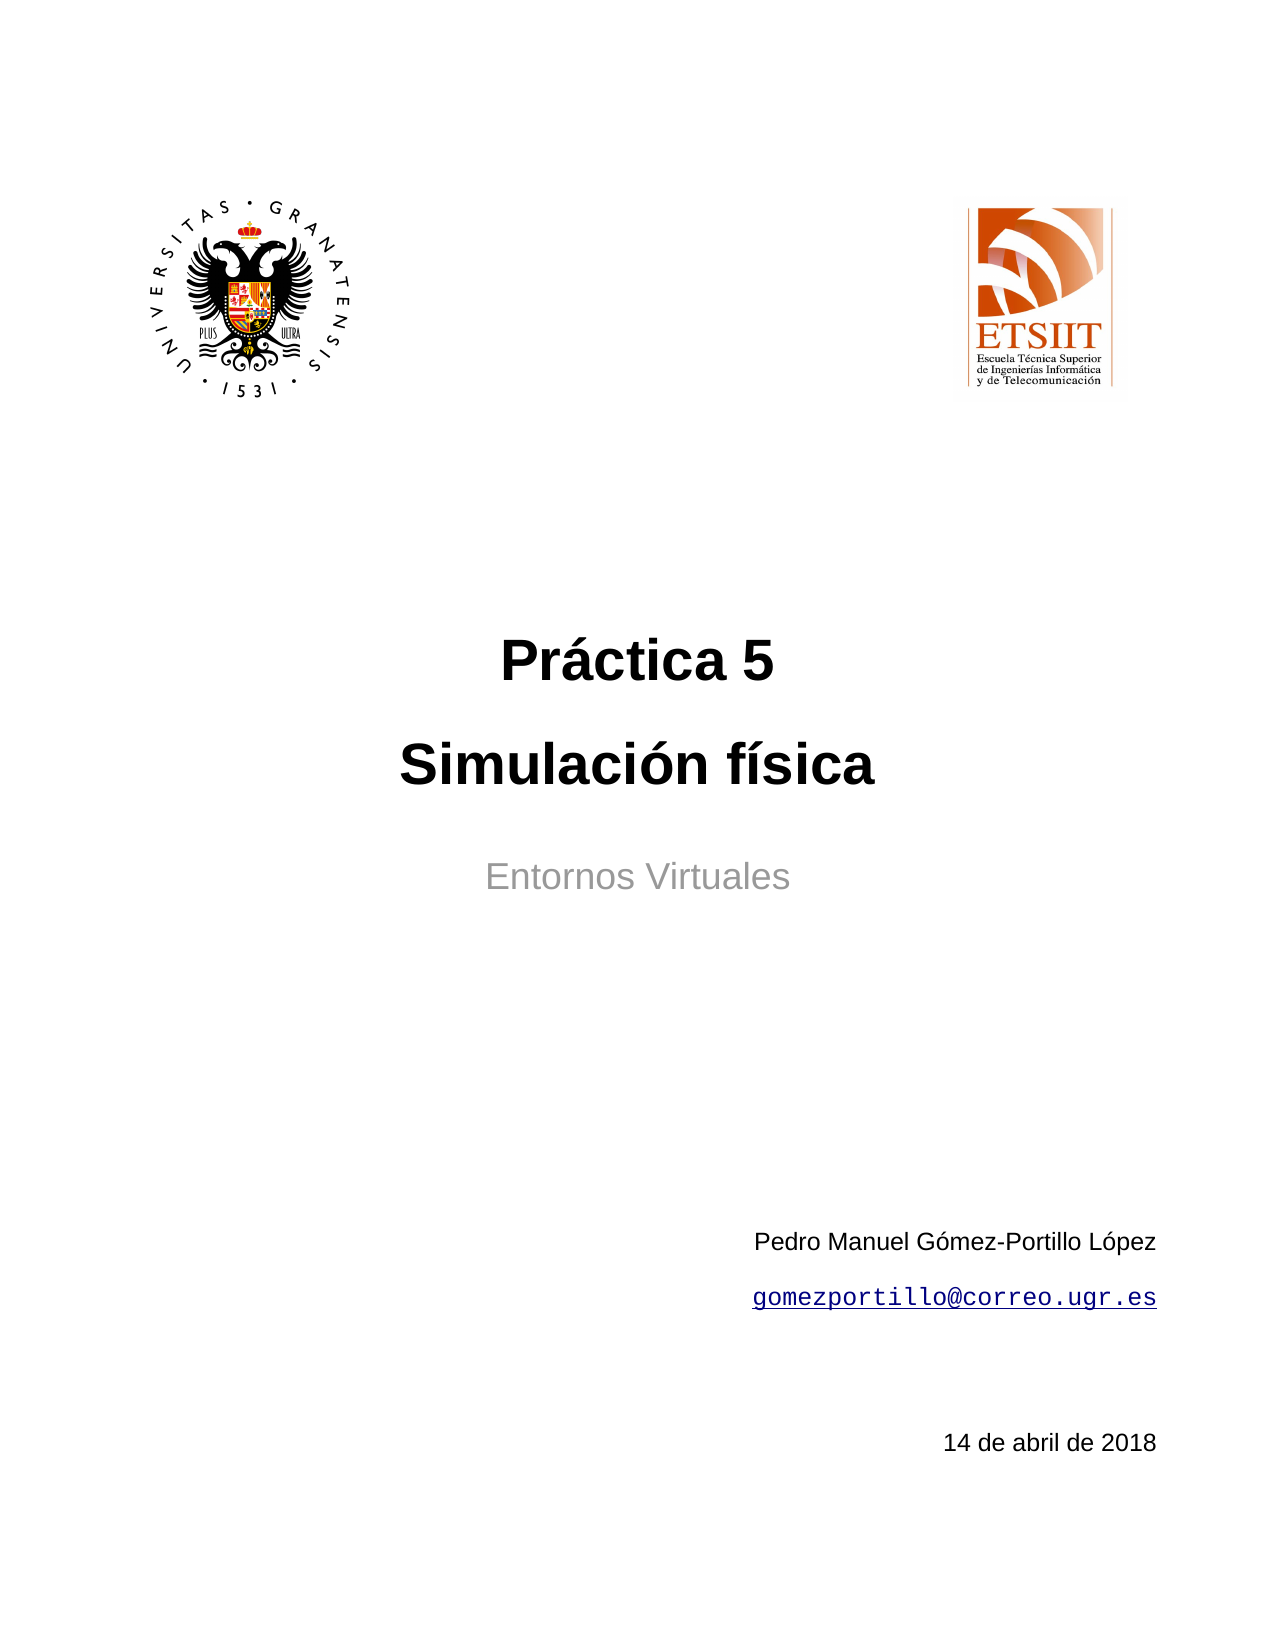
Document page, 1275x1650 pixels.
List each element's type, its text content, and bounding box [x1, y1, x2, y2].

text 14 de abril de 2018 [118, 1428, 1157, 1456]
picture [140, 185, 359, 402]
text gomezportillo@correo.ugr.es [118, 1284, 1157, 1313]
subtitle Entornos Virtuales [118, 854, 1157, 897]
picture [953, 196, 1129, 402]
title Simulación física [118, 730, 1157, 797]
text Pedro Manuel Gómez-Portillo López [118, 1227, 1157, 1256]
title Práctica 5 [118, 626, 1157, 693]
